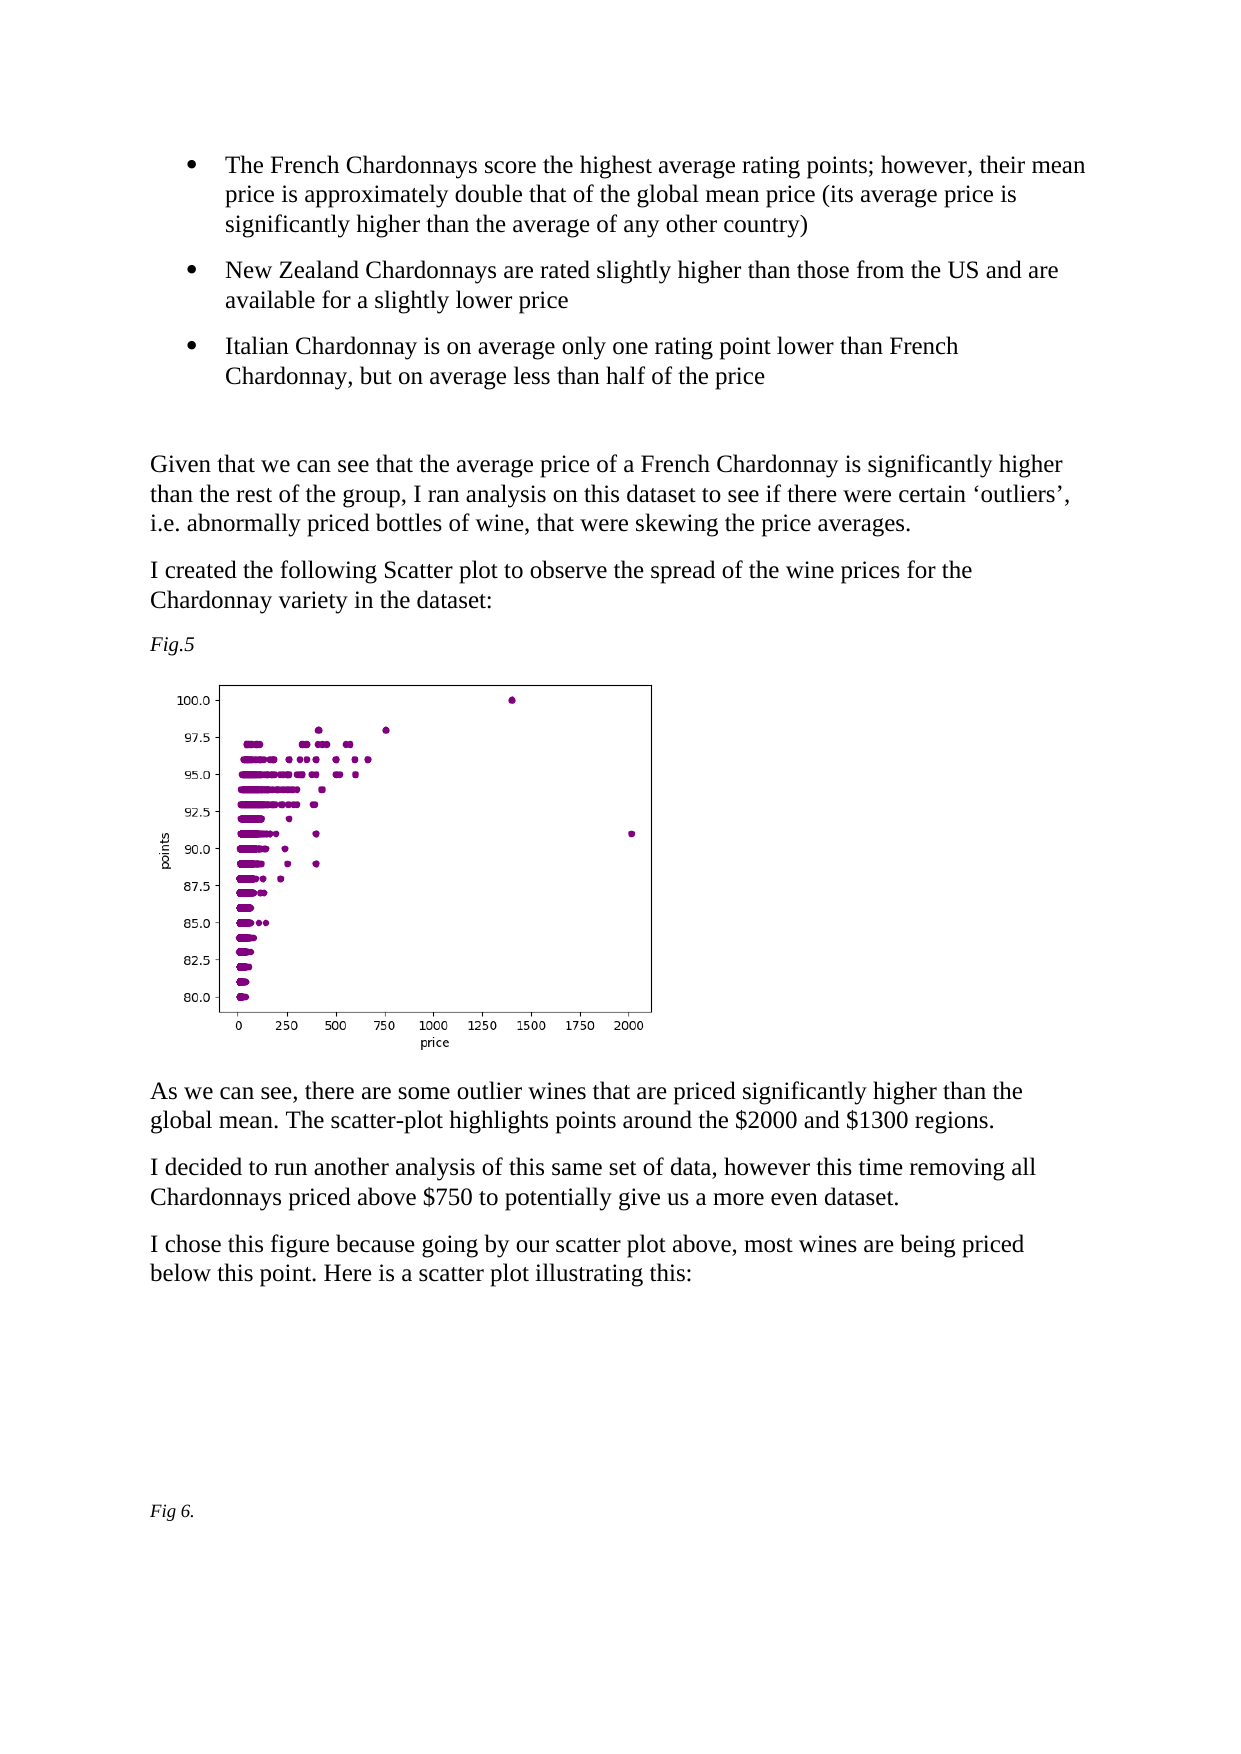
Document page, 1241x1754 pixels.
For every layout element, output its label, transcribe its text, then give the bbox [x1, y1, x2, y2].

list The French Chardonnays score the highest average rating points; however, their mean price is approximately double that of the global mean price (its average price is significantly higher than the average of any other country) [187, 150, 1090, 238]
list New Zealand Chardonnays are rated slightly higher than those from the US and are available for a slightly lower price [187, 255, 1090, 314]
list Italian Chardonnay is on average only one rating point lower than French Chardonnay, but on average less than half of the price [187, 331, 1090, 389]
text I created the following Scatter plot to observe the spread of the wine prices for the Chardonnay variety in the dataset: [150, 555, 1090, 614]
text Given that we can see that the average price of a French Chardonnay is significantly higher than the rest of the group, I ran analysis on this dataset to see if there were certain ‘outliers’, i.e. abnormally priced bottles of wine, that were skewing the price averages. [150, 449, 1090, 537]
text I decided to run another analysis of this same set of data, however this time removing all Chardonnays priced above $750 to potentially give us a more even dataset. [150, 1152, 1090, 1211]
text I chose this figure because going by our scatter plot above, most wines are being priced below this point. Here is a scatter plot illustrating this: [150, 1229, 1090, 1287]
text As we can see, there are some outlier wines that are priced significantly higher than the global mean. The scatter-plot highlights points around the $2000 and $1300 regions. [150, 1076, 1090, 1134]
text Fig 6. [150, 1500, 1090, 1522]
text Fig.5 [150, 632, 1090, 656]
